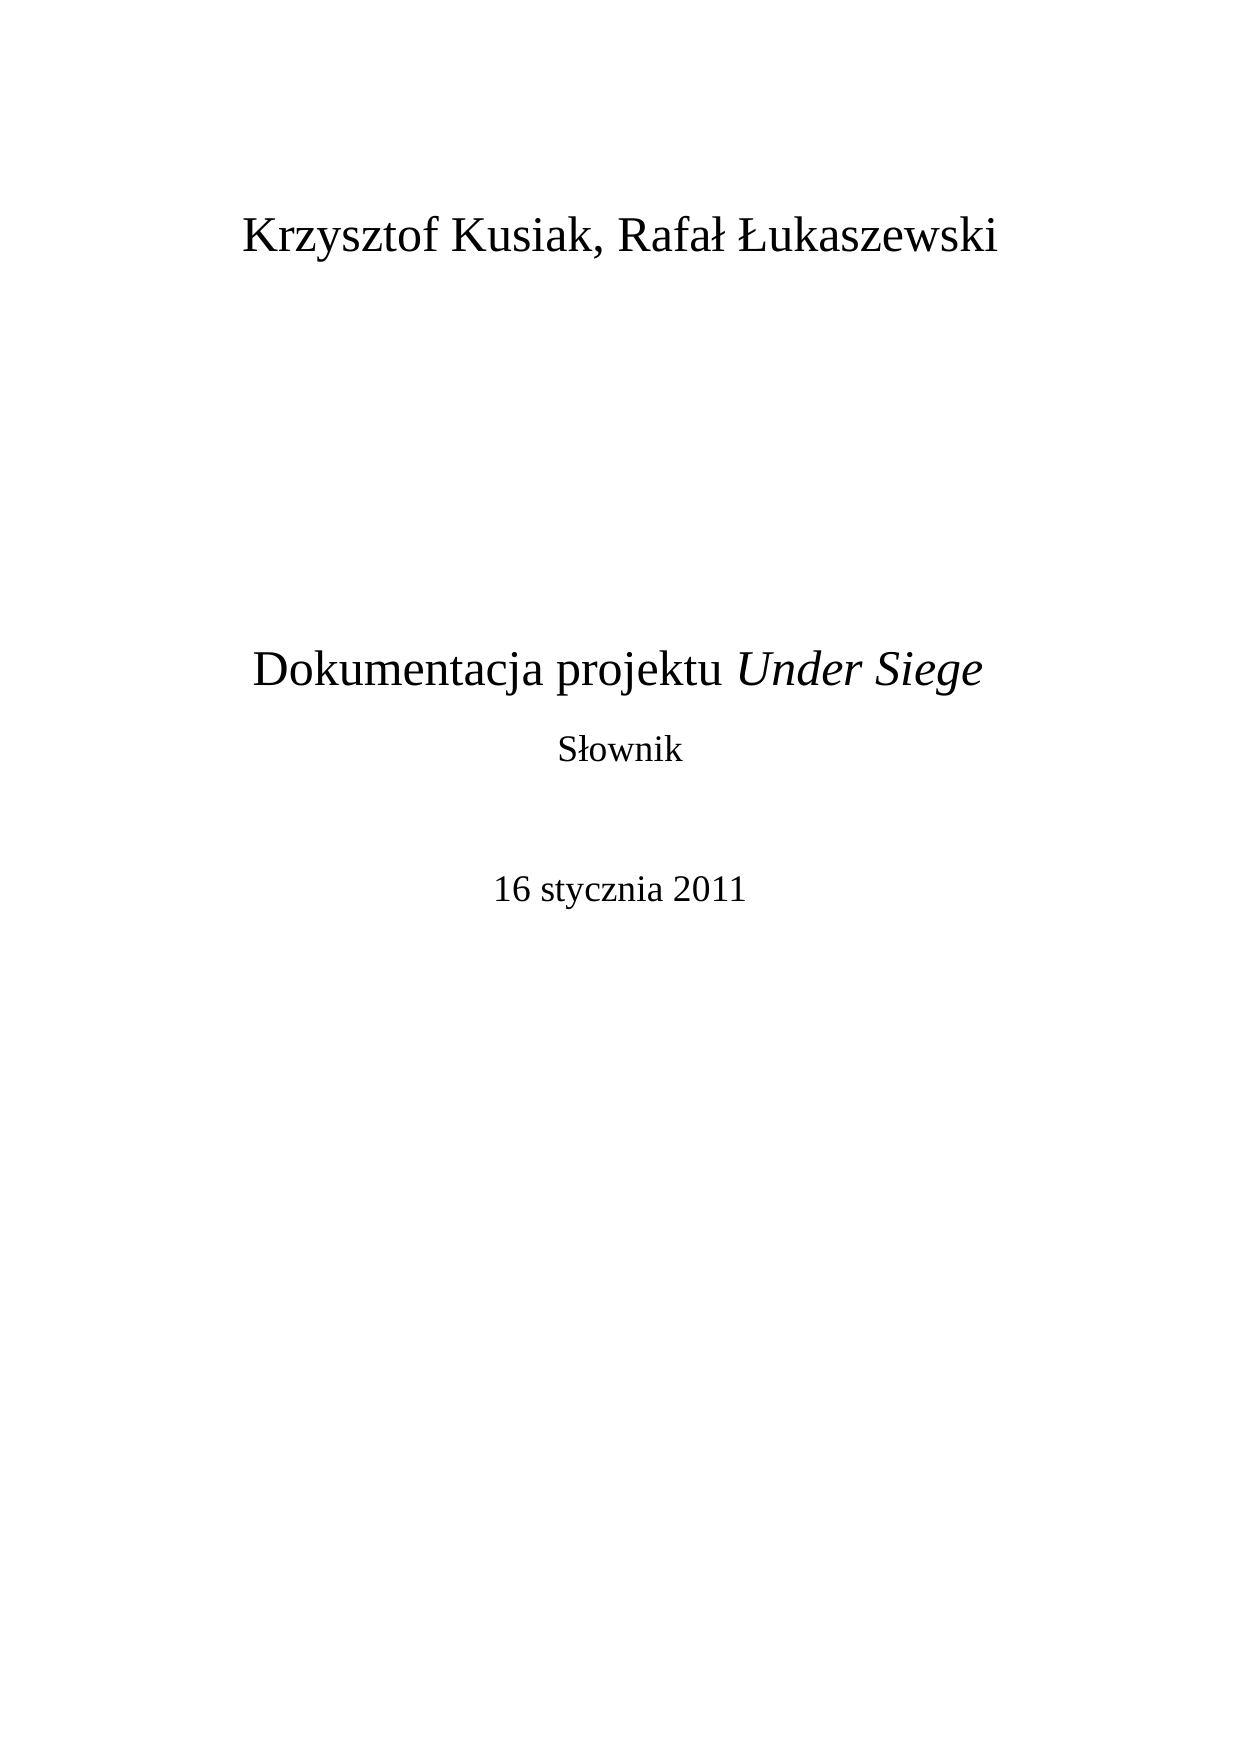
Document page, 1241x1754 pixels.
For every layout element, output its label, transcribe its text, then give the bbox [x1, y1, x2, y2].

text Słownik [118, 726, 1122, 769]
text Dokumentacja projektu Under Siege [118, 639, 1122, 697]
text Krzysztof Kusiak, Rafał Łukaszewski [118, 205, 1122, 262]
text 16 stycznia 2011 [118, 866, 1122, 909]
